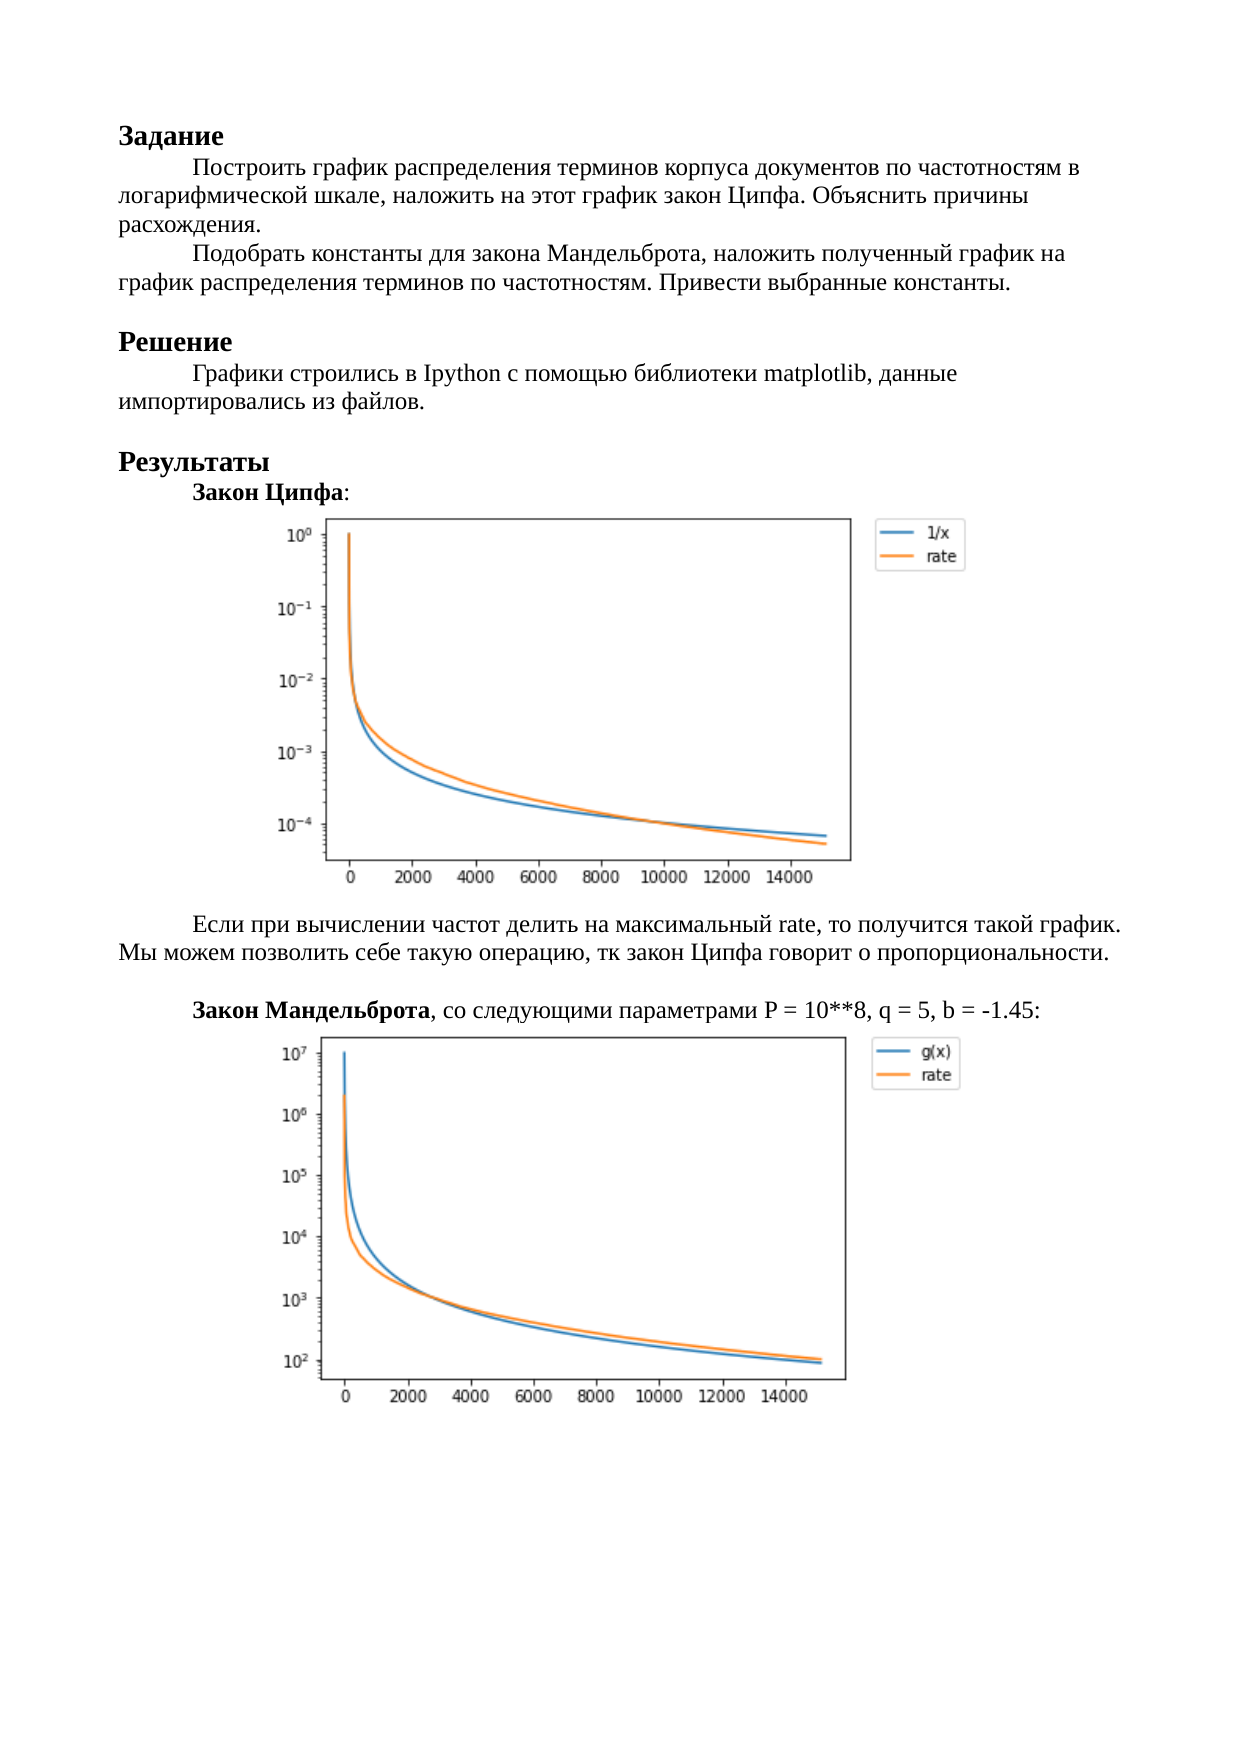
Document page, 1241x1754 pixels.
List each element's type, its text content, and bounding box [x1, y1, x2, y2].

text Закон Мандельброта, со следующими параметрами P = 10**8, q = 5, b = -1.45: [118, 995, 1122, 1024]
text расхождения. [118, 209, 1122, 238]
text Если при вычислении частот делить на максимальный rate, то получится такой график. Мы можем позволить себе такую операцию, тк закон Ципфа говорит о пропорциональности. [118, 909, 1122, 966]
text Подобрать константы для закона Мандельброта, наложить полученный график на [118, 238, 1122, 267]
text Построить график распределения терминов корпуса документов по частотностям в [118, 152, 1122, 180]
text Задание [118, 118, 1122, 152]
text Графики строились в Ipython с помощью библиотеки matplotlib, данные импортировались из файлов. [118, 358, 1122, 415]
text график распределения терминов по частотностям. Привести выбранные константы. [118, 267, 1122, 295]
text Решение [118, 324, 1122, 358]
picture [266, 1023, 974, 1426]
text Результаты [118, 444, 1122, 477]
picture [263, 506, 977, 902]
text логарифмической шкале, наложить на этот график закон Ципфа. Объяснить причины [118, 180, 1122, 209]
text Закон Ципфа: [118, 477, 1122, 506]
